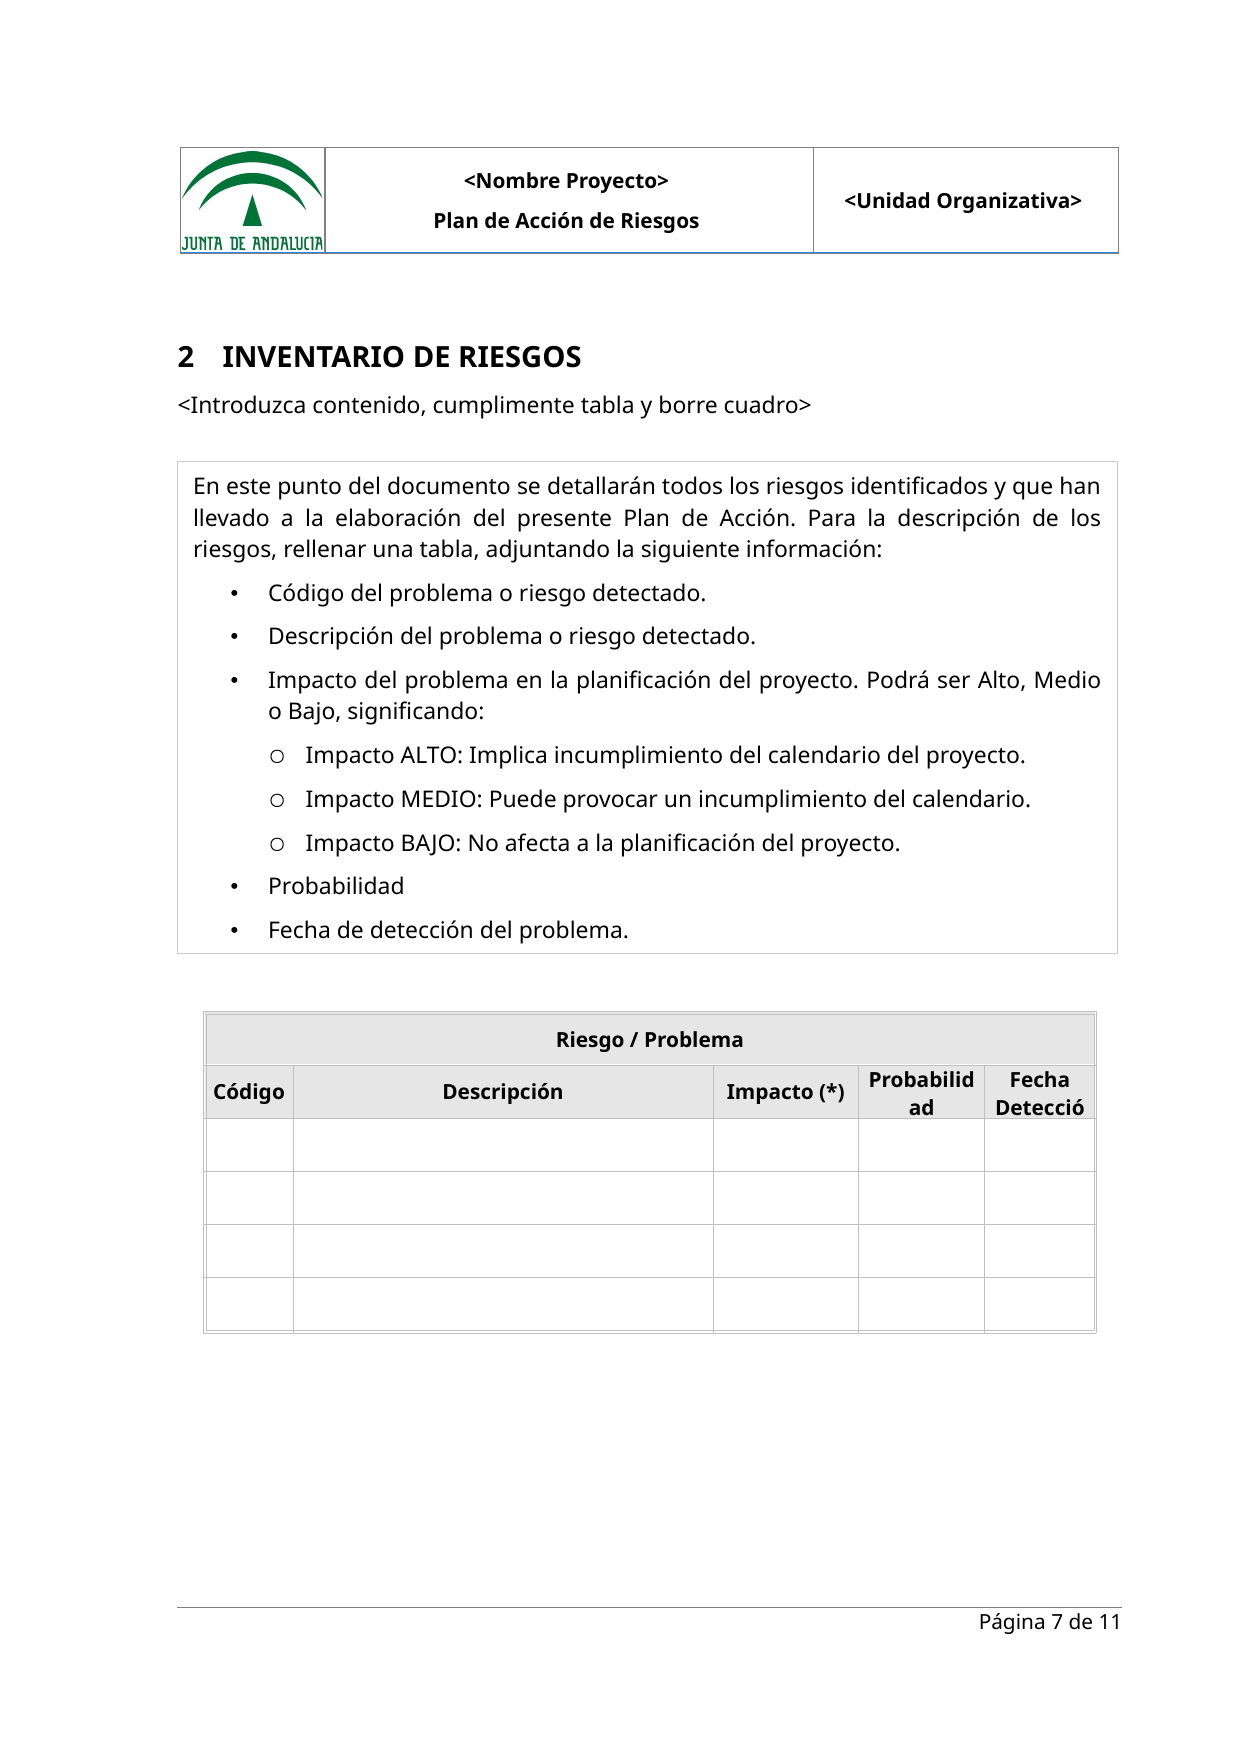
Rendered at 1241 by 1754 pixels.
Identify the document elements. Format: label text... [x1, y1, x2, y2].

list Código del problema o riesgo detectado. [230, 576, 1102, 608]
table_cell [985, 1278, 1094, 1330]
table_cell [714, 1225, 858, 1277]
list Descripción del problema o riesgo detectado. [230, 620, 1102, 651]
table_cell [207, 1278, 293, 1330]
table_cell [859, 1172, 984, 1224]
list Impacto BAJO: No afecta a la planificación del proyecto. [268, 826, 1102, 858]
table_cell [294, 1278, 713, 1330]
subtitle INVENTARIO DE RIESGOS [177, 336, 1122, 376]
text En este punto del documento se detallarán todos los riesgos identificados y que han llevado a la elaboración del presente Plan de Acción. Para la descripción de los riesgos, rellenar una tabla, adjuntando la siguiente información: [193, 470, 1102, 564]
table_cell [859, 1119, 984, 1171]
table_header Riesgo / Problema [207, 1015, 1094, 1064]
table_cell [714, 1119, 858, 1171]
text <Introduzca contenido, cumplimente tabla y borre cuadro> [177, 389, 1122, 420]
table_cell [985, 1225, 1094, 1277]
table_cell [294, 1225, 713, 1277]
table_cell [859, 1278, 984, 1330]
table_cell Probabilidad [859, 1066, 984, 1118]
picture [181, 151, 323, 250]
table_cell [985, 1172, 1094, 1224]
table_cell Código [207, 1066, 293, 1118]
list Impacto del problema en la planificación del proyecto. Podrá ser Alto, Medio o Bajo, significando: [230, 664, 1102, 726]
table_cell Fecha Detección [985, 1066, 1094, 1118]
table_cell [294, 1119, 713, 1171]
table_cell Impacto (*) [714, 1066, 858, 1118]
table_cell [207, 1225, 293, 1277]
table_cell [207, 1172, 293, 1224]
list Impacto MEDIO: Puede provocar un incumplimiento del calendario. [268, 783, 1102, 814]
table_cell [714, 1172, 858, 1224]
table_cell [294, 1172, 713, 1224]
table_cell [207, 1119, 293, 1171]
table_cell [714, 1278, 858, 1330]
table_cell Descripción [294, 1066, 713, 1118]
table_cell [985, 1119, 1094, 1171]
list Probabilidad [230, 870, 1102, 901]
table_cell [859, 1225, 984, 1277]
list Fecha de detección del problema. [230, 914, 1102, 945]
list Impacto ALTO: Implica incumplimiento del calendario del proyecto. [268, 739, 1102, 770]
